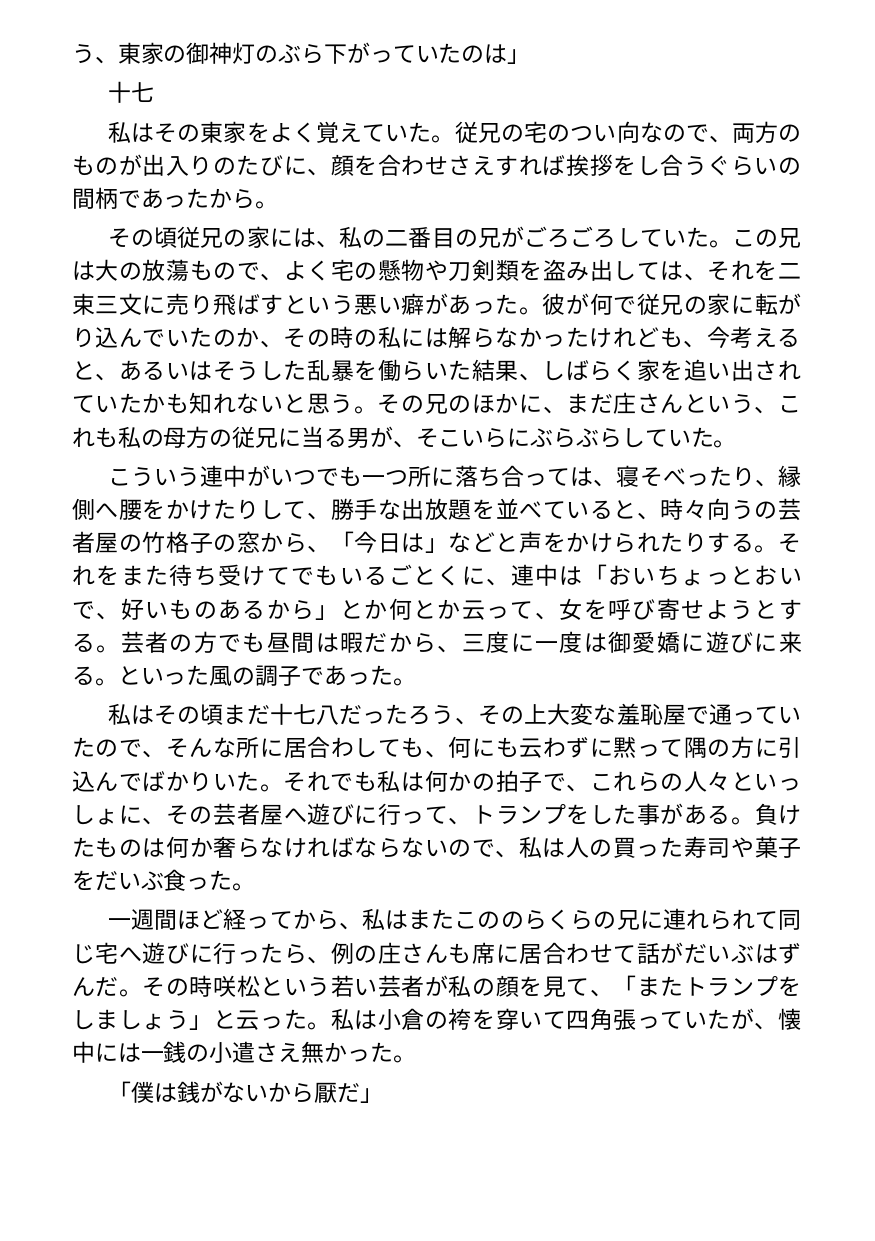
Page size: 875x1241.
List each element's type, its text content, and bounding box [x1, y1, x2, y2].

text う、東家の御神灯のぶら下がっていたのは」 [72, 36, 802, 69]
text こういう連中がいつでも一つ所に落ち合っては、寝そべったり、縁側へ腰をかけたりして、勝手な出放題を並べていると、時々向うの芸者屋の竹格子の窓から、「今日は」などと声をかけられたりする。それをまた待ち受けてでもいるごとくに、連中は「おいちょっとおいで、好いものあるから」とか何とか云って、女を呼び寄せようとする。芸者の方でも昼間は暇だから、三度に一度は御愛嬌に遊びに来る。といった風の調子であった。 [72, 458, 802, 691]
text 十七 [72, 75, 802, 108]
text 一週間ほど経ってから、私はまたこののらくらの兄に連れられて同じ宅へ遊びに行ったら、例の庄さんも席に居合わせて話がだいぶはずんだ。その時咲松という若い芸者が私の顔を見て、「またトランプをしましょう」と云った。私は小倉の袴を穿いて四角張っていたが、懐中には一銭の小遣さえ無かった。 [72, 902, 802, 1068]
text 「僕は銭がないから厭だ」 [72, 1074, 802, 1108]
text 私はその頃まだ十七八だったろう、その上大変な羞恥屋で通っていたので、そんな所に居合わしても、何にも云わずに黙って隅の方に引込んでばかりいた。それでも私は何かの拍子で、これらの人々といっしょに、その芸者屋へ遊びに行って、トランプをした事がある。負けたものは何か奢らなければならないので、私は人の買った寿司や菓子をだいぶ食った。 [72, 697, 802, 896]
text その頃従兄の家には、私の二番目の兄がごろごろしていた。この兄は大の放蕩もので、よく宅の懸物や刀剣類を盗み出しては、それを二束三文に売り飛ばすという悪い癖があった。彼が何で従兄の家に転がり込んでいたのか、その時の私には解らなかったけれども、今考えると、あるいはそうした乱暴を働らいた結果、しばらく家を追い出されていたかも知れないと思う。その兄のほかに、まだ庄さんという、これも私の母方の従兄に当る男が、そこいらにぶらぶらしていた。 [72, 220, 802, 453]
text 私はその東家をよく覚えていた。従兄の宅のつい向なので、両方のものが出入りのたびに、顔を合わせさえすれば挨拶をし合うぐらいの間柄であったから。 [72, 114, 802, 214]
